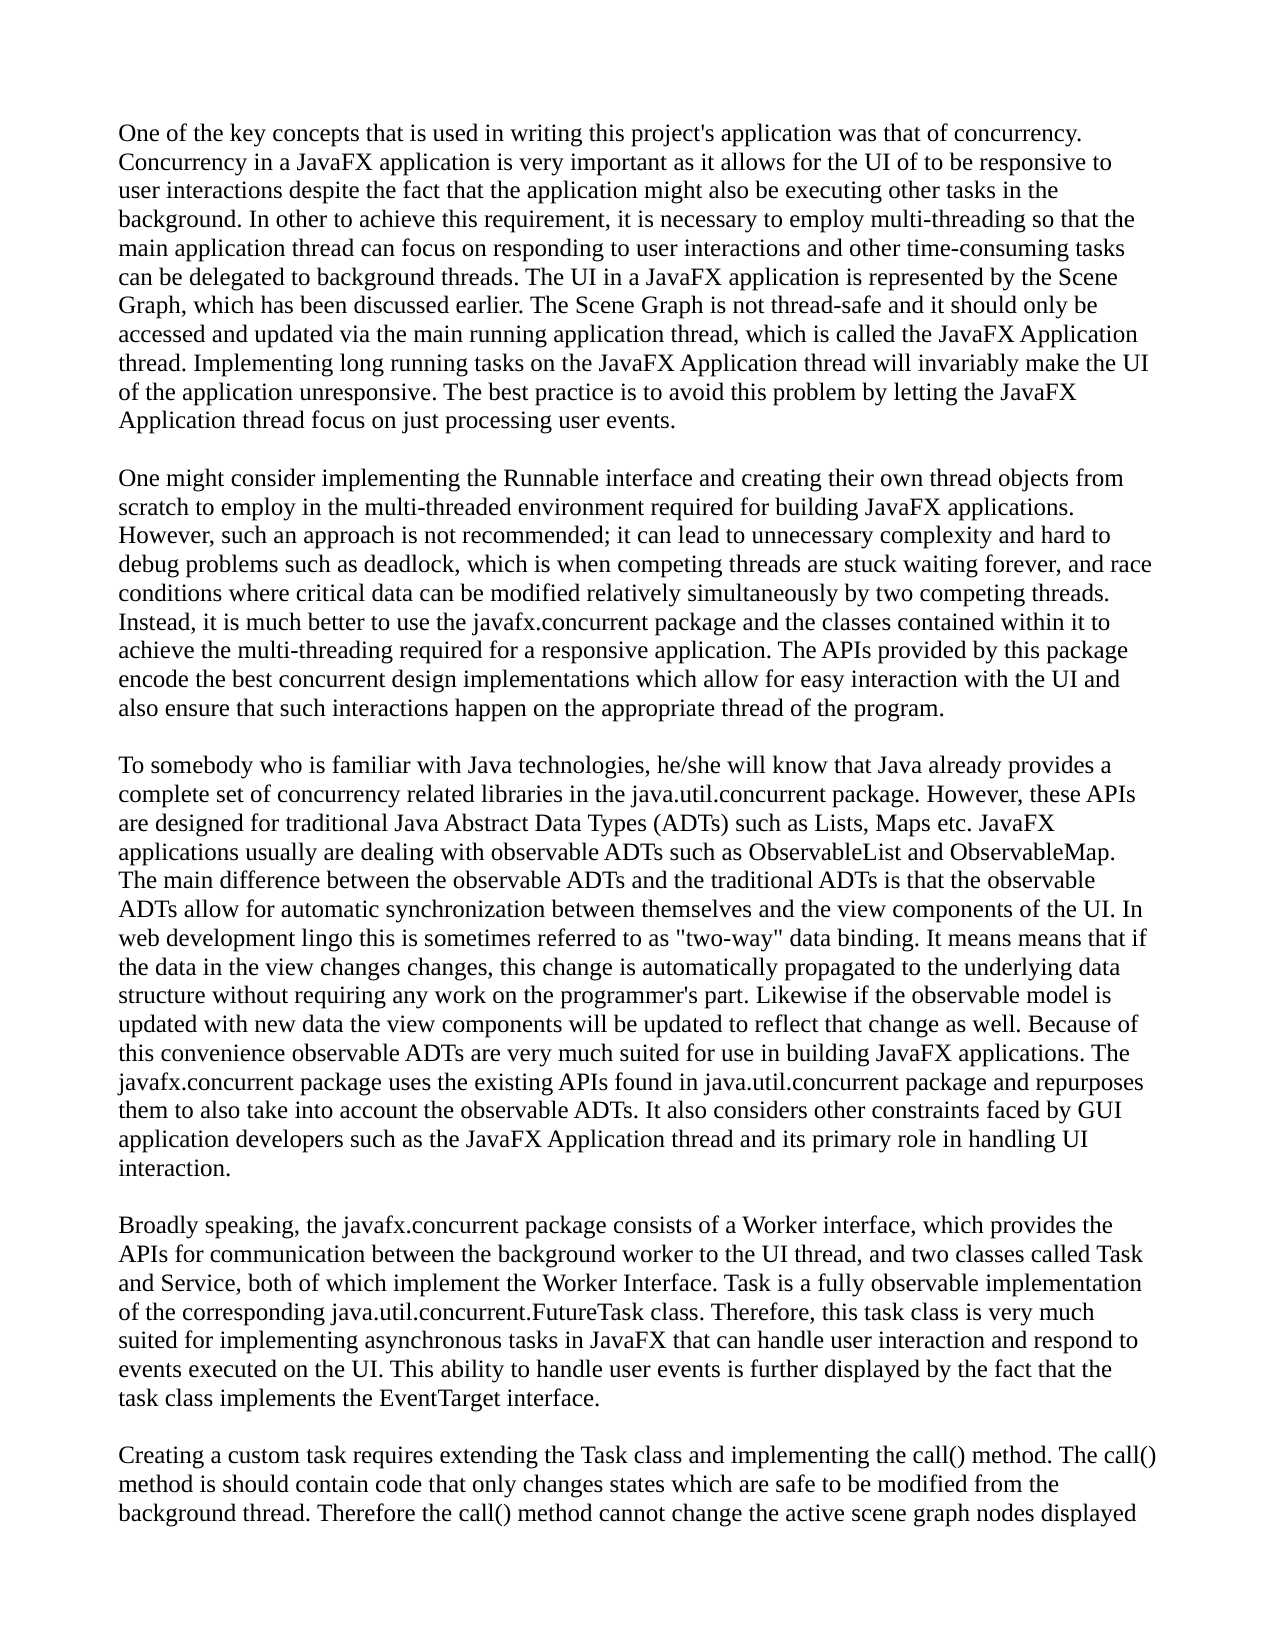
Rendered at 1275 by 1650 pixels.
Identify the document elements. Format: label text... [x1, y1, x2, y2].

text Creating a custom task requires extending the Task class and implementing the call() method. The call() method is should contain code that only changes states which are safe to be modified from the background thread. Therefore the call() method cannot change the active scene graph nodes displayed [118, 1441, 1157, 1527]
text Broadly speaking, the javafx.concurrent package consists of a Worker interface, which provides the APIs for communication between the background worker to the UI thread, and two classes called Task and Service, both of which implement the Worker Interface. Task is a fully observable implementation of the corresponding java.util.concurrent.FutureTask class. Therefore, this task class is very much suited for implementing asynchronous tasks in JavaFX that can handle user interaction and respond to events executed on the UI. This ability to handle user events is further displayed by the fact that the task class implements the EventTarget interface. [118, 1211, 1157, 1412]
text To somebody who is familiar with Java technologies, he/she will know that Java already provides a complete set of concurrency related libraries in the java.util.concurrent package. However, these APIs are designed for traditional Java Abstract Data Types (ADTs) such as Lists, Maps etc. JavaFX applications usually are dealing with observable ADTs such as ObservableList and ObservableMap. The main difference between the observable ADTs and the traditional ADTs is that the observable ADTs allow for automatic synchronization between themselves and the view components of the UI. In web development lingo this is sometimes referred to as "two-way" data binding. It means means that if the data in the view changes changes, this change is automatically propagated to the underlying data structure without requiring any work on the programmer's part. Likewise if the observable model is updated with new data the view components will be updated to reflect that change as well. Because of this convenience observable ADTs are very much suited for use in building JavaFX applications. The javafx.concurrent package uses the existing APIs found in java.util.concurrent package and repurposes them to also take into account the observable ADTs. It also considers other constraints faced by GUI application developers such as the JavaFX Application thread and its primary role in handling UI interaction. [118, 751, 1157, 1182]
text One might consider implementing the Runnable interface and creating their own thread objects from scratch to employ in the multi-threaded environment required for building JavaFX applications. However, such an approach is not recommended; it can lead to unnecessary complexity and hard to debug problems such as deadlock, which is when competing threads are stuck waiting forever, and race conditions where critical data can be modified relatively simultaneously by two competing threads. Instead, it is much better to use the javafx.concurrent package and the classes contained within it to achieve the multi-threading required for a responsive application. The APIs provided by this package encode the best concurrent design implementations which allow for easy interaction with the UI and also ensure that such interactions happen on the appropriate thread of the program. [118, 463, 1157, 722]
text One of the key concepts that is used in writing this project's application was that of concurrency. Concurrency in a JavaFX application is very important as it allows for the UI of to be responsive to user interactions despite the fact that the application might also be executing other tasks in the background. In other to achieve this requirement, it is necessary to employ multi-threading so that the main application thread can focus on responding to user interactions and other time-consuming tasks can be delegated to background threads. The UI in a JavaFX application is represented by the Scene Graph, which has been discussed earlier. The Scene Graph is not thread-safe and it should only be accessed and updated via the main running application thread, which is called the JavaFX Application thread. Implementing long running tasks on the JavaFX Application thread will invariably make the UI of the application unresponsive. The best practice is to avoid this problem by letting the JavaFX Application thread focus on just processing user events. [118, 118, 1157, 434]
